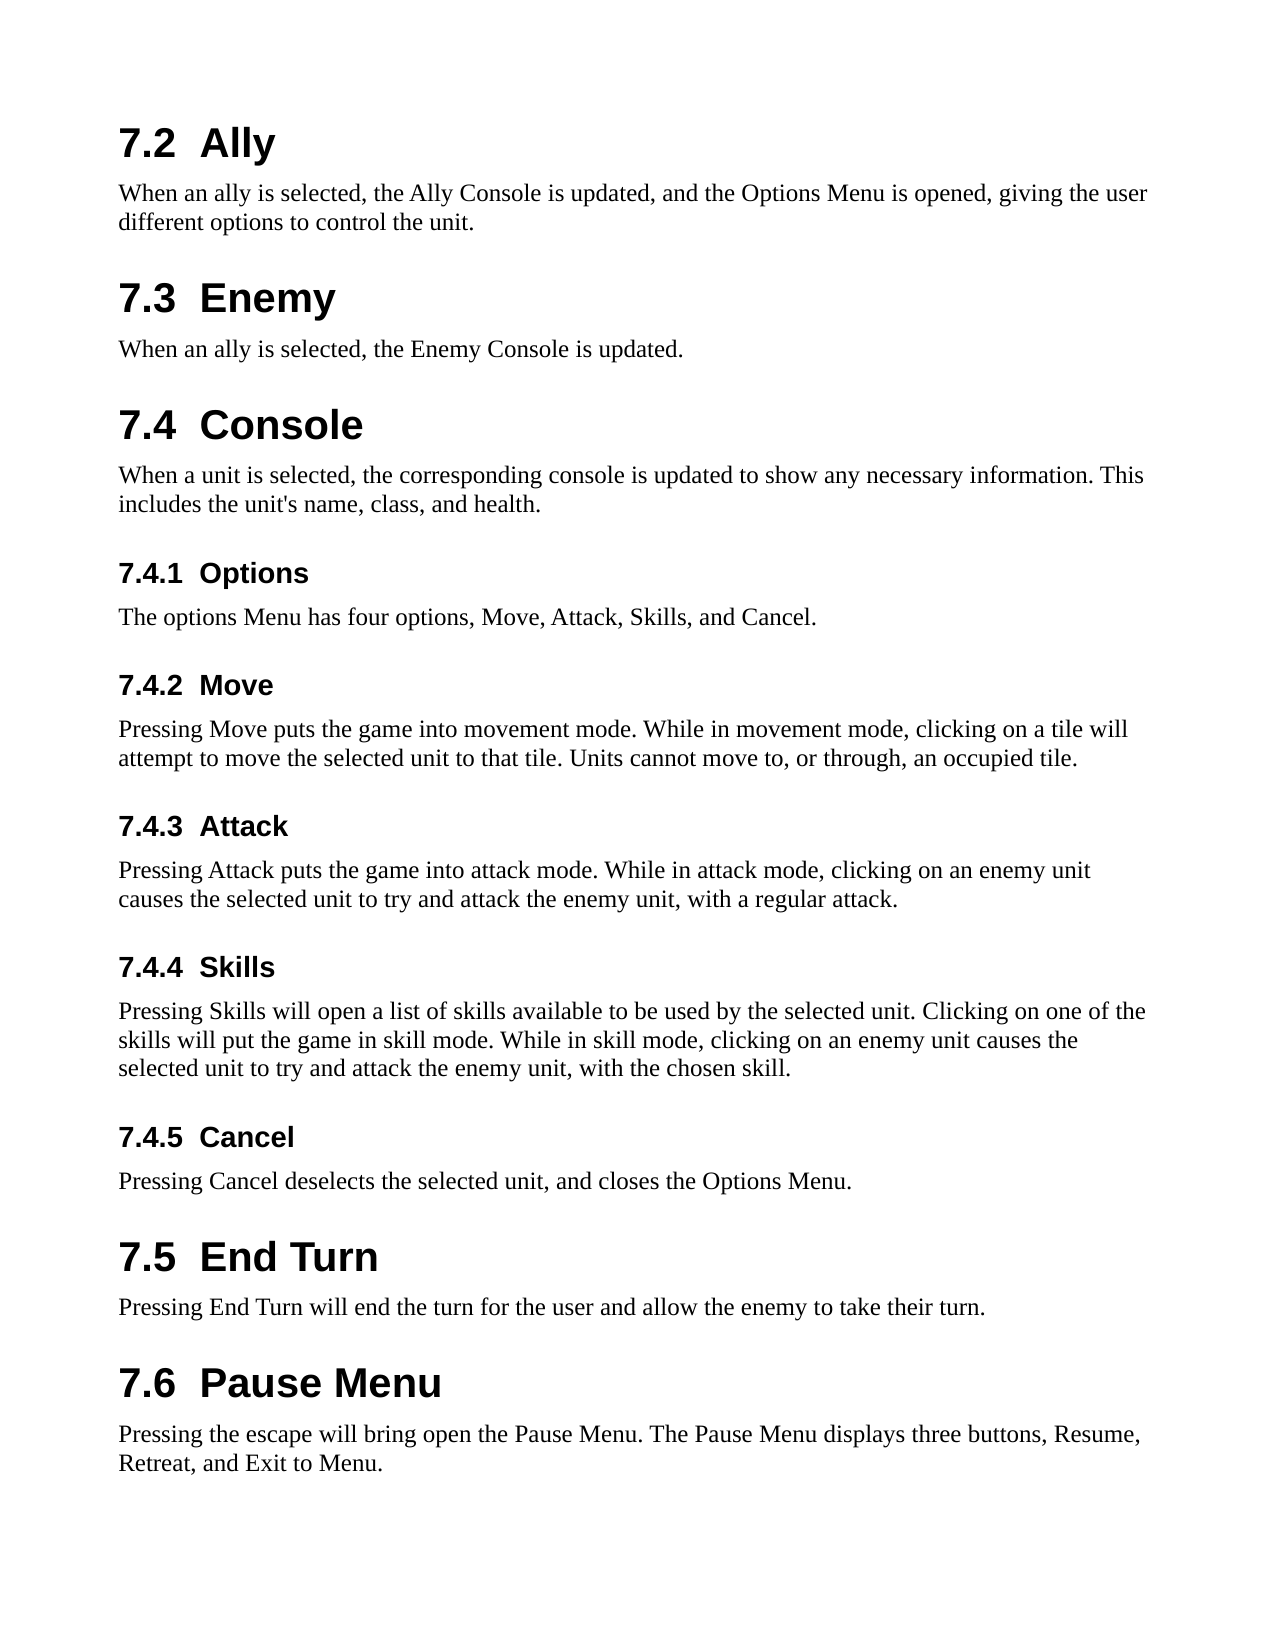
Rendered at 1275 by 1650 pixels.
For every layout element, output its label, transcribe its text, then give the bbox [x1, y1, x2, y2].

text Pressing the escape will bring open the Pause Menu. The Pause Menu displays three buttons, Resume, Retreat, and Exit to Menu. [118, 1419, 1157, 1477]
text The options Menu has four options, Move, Attack, Skills, and Cancel. [118, 602, 1157, 630]
text When a unit is selected, the corresponding console is updated to show any necessary information. This includes the unit's name, class, and health. [118, 461, 1157, 518]
text Pressing Skills will open a list of skills available to be used by the selected unit. Clicking on one of the skills will put the game in skill mode. While in skill mode, clicking on an enemy unit causes the selected unit to try and attack the enemy unit, with the chosen skill. [118, 996, 1157, 1082]
text Pressing Move puts the game into movement mode. While in movement mode, clicking on a tile will attempt to move the selected unit to that tile. Units cannot move to, or through, an occupied tile. [118, 714, 1157, 771]
subtitle Attack [118, 809, 1157, 842]
subtitle Move [118, 668, 1157, 701]
text When an ally is selected, the Ally Console is updated, and the Options Menu is opened, giving the user different options to control the unit. [118, 178, 1157, 236]
subtitle Skills [118, 950, 1157, 983]
text When an ally is selected, the Enemy Console is updated. [118, 334, 1157, 363]
text Pressing Attack puts the game into attack mode. While in attack mode, clicking on an enemy unit causes the selected unit to try and attack the enemy unit, with a regular attack. [118, 855, 1157, 912]
subtitle Ally [118, 118, 1157, 166]
text Pressing Cancel deselects the selected unit, and closes the Options Menu. [118, 1166, 1157, 1194]
subtitle Cancel [118, 1120, 1157, 1153]
subtitle End Turn [118, 1232, 1157, 1280]
text Pressing End Turn will end the turn for the user and allow the enemy to take their turn. [118, 1292, 1157, 1321]
subtitle Options [118, 556, 1157, 589]
subtitle Enemy [118, 273, 1157, 321]
subtitle Console [118, 400, 1157, 448]
subtitle Pause Menu [118, 1359, 1157, 1407]
